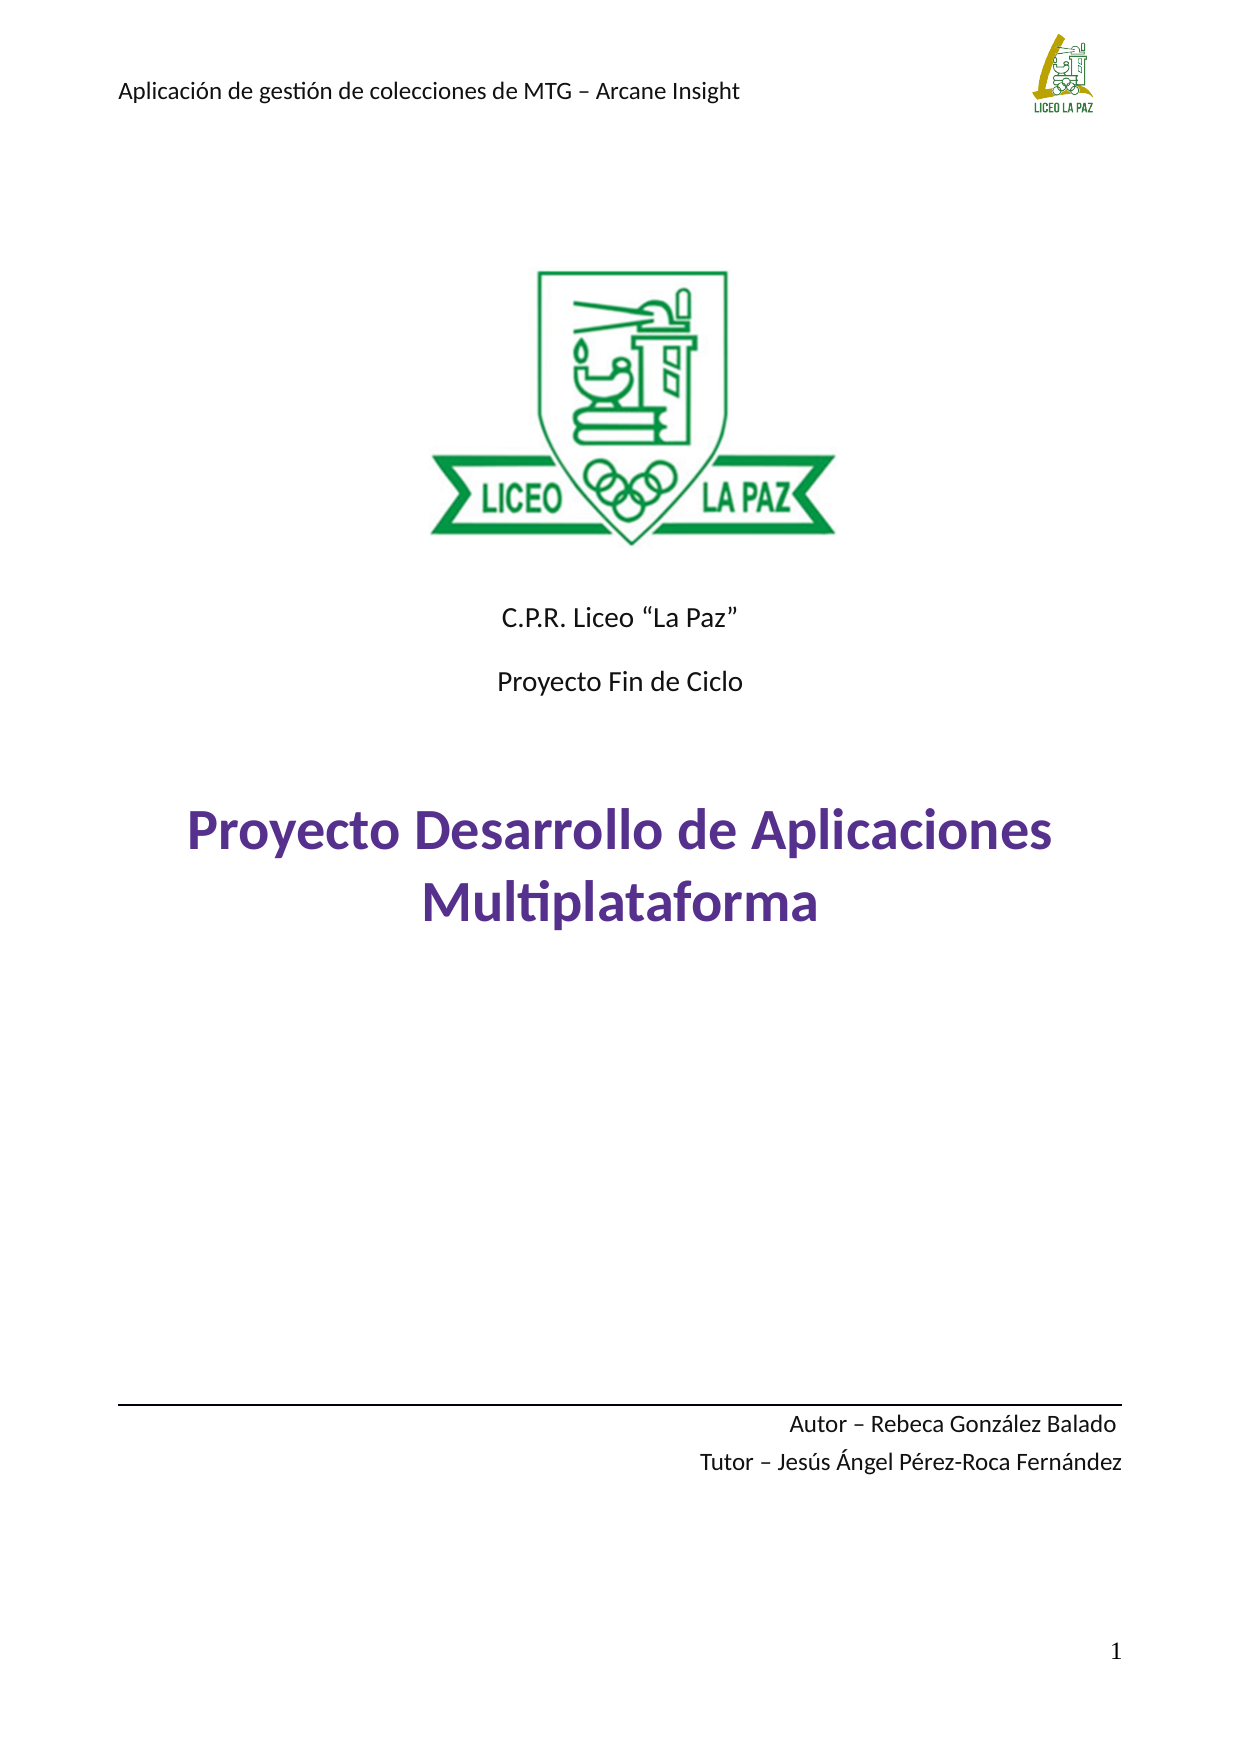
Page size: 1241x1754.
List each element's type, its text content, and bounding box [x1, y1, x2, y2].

picture [428, 267, 838, 551]
subtitle Proyecto Desarrollo de Aplicaciones Multiplataforma [118, 793, 1122, 936]
text Proyecto Fin de Ciclo [118, 663, 1122, 698]
picture [1025, 26, 1100, 121]
text Autor – Rebeca González Balado Tutor – Jesús Ángel Pérez-Roca Fernández [118, 1406, 1122, 1476]
text C.P.R. Liceo “La Paz” [118, 599, 1122, 635]
